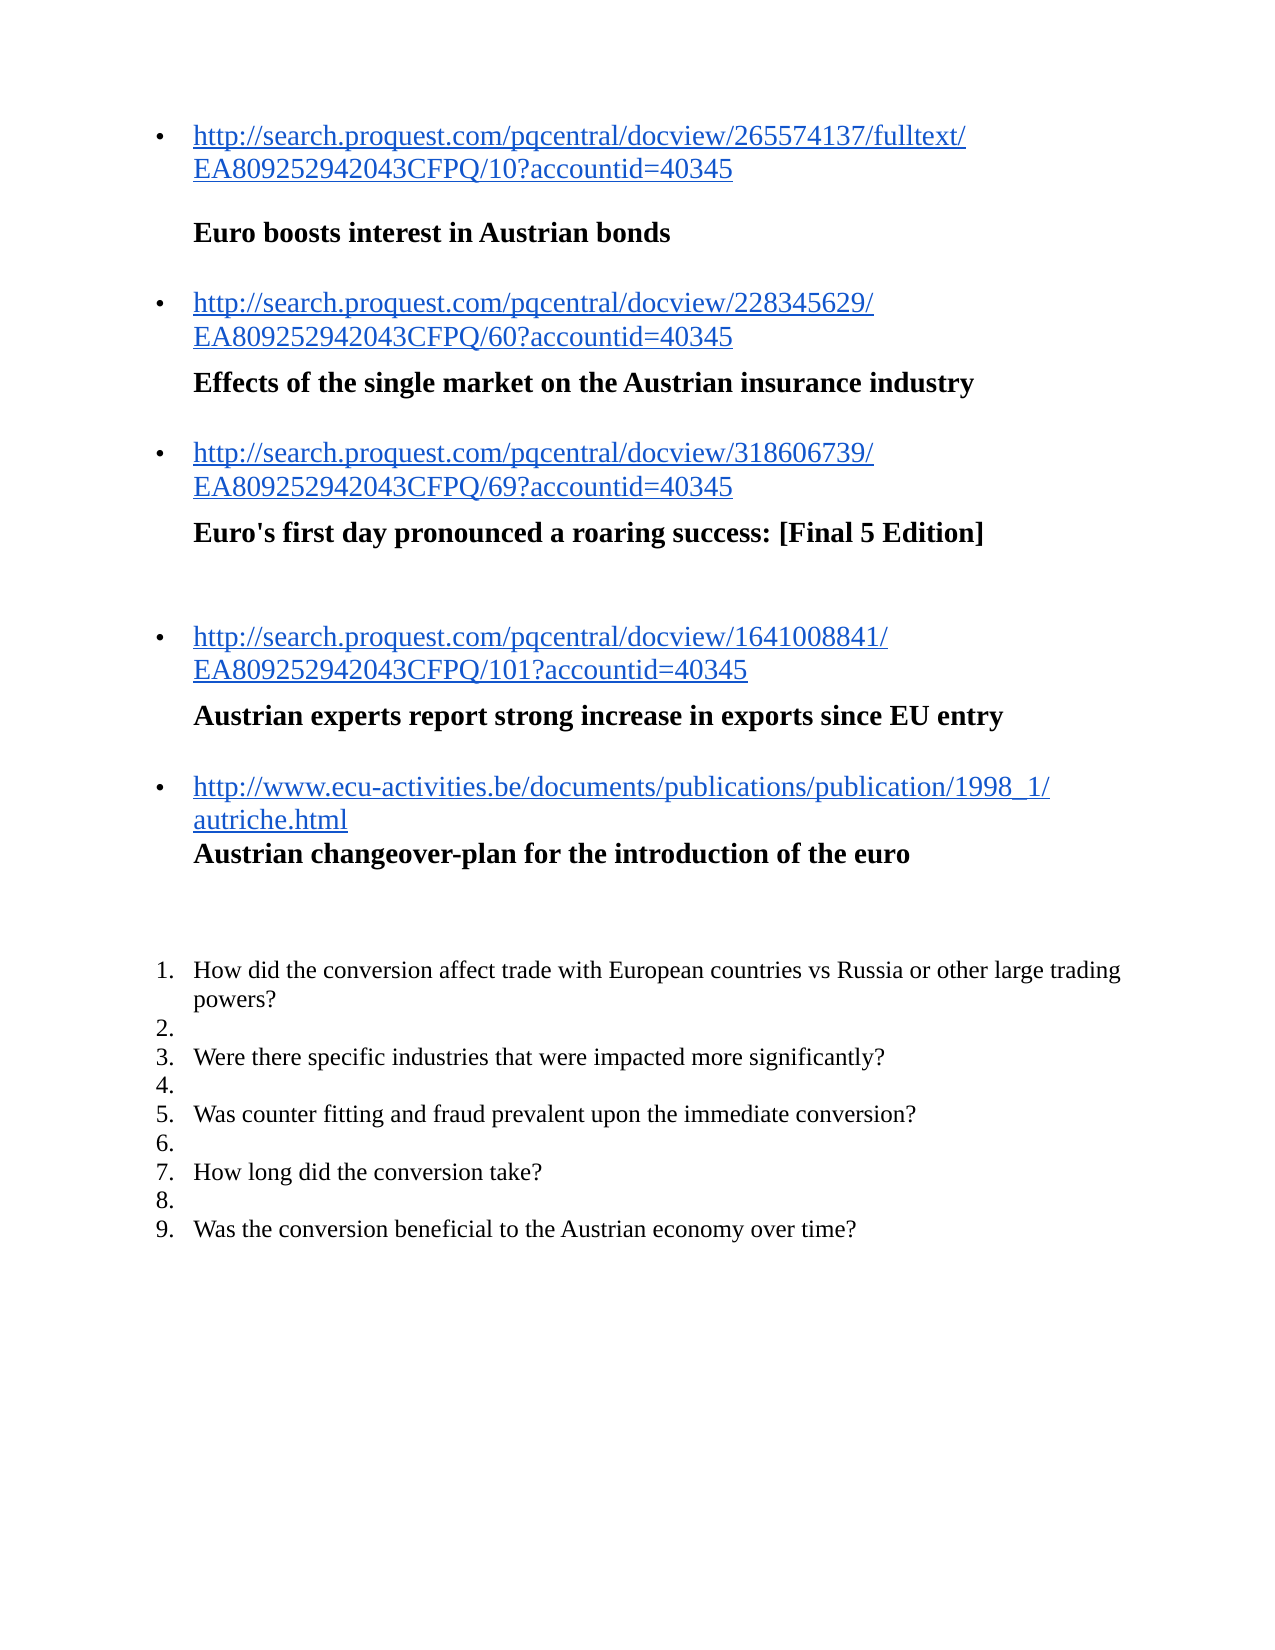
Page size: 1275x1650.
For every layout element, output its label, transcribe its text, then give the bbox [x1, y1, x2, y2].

list How did the conversion affect trade with European countries vs Russia or other large trading powers? [156, 956, 1157, 1013]
list Austrian changeover-plan for the introduction of the euro [156, 836, 1157, 869]
list Were there specific industries that were impacted more significantly? [156, 1042, 1157, 1071]
list http://search.proquest.com/pqcentral/docview/318606739/EA809252942043CFPQ/69?accountid=40345 [156, 435, 1157, 502]
list http://www.ecu-activities.be/documents/publications/publication/1998_1/autriche.html [156, 769, 1157, 836]
subtitle Euro boosts interest in Austrian bonds [156, 215, 1157, 248]
list How long did the conversion take? [156, 1157, 1157, 1186]
list Was the conversion beneficial to the Austrian economy over time? [156, 1214, 1157, 1243]
subtitle Austrian experts report strong increase in exports since EU entry [156, 698, 1157, 732]
list Was counter fitting and fraud prevalent upon the immediate conversion? [156, 1099, 1157, 1128]
list http://search.proquest.com/pqcentral/docview/228345629/EA809252942043CFPQ/60?accountid=40345 [156, 285, 1157, 352]
list http://search.proquest.com/pqcentral/docview/265574137/fulltext/EA809252942043CFPQ/10?accountid=40345 [156, 118, 1157, 185]
subtitle Euro's first day pronounced a roaring success: [Final 5 Edition] [156, 515, 1157, 548]
list http://search.proquest.com/pqcentral/docview/1641008841/EA809252942043CFPQ/101?accountid=40345 [156, 619, 1157, 686]
subtitle Effects of the single market on the Austrian insurance industry [156, 365, 1157, 398]
